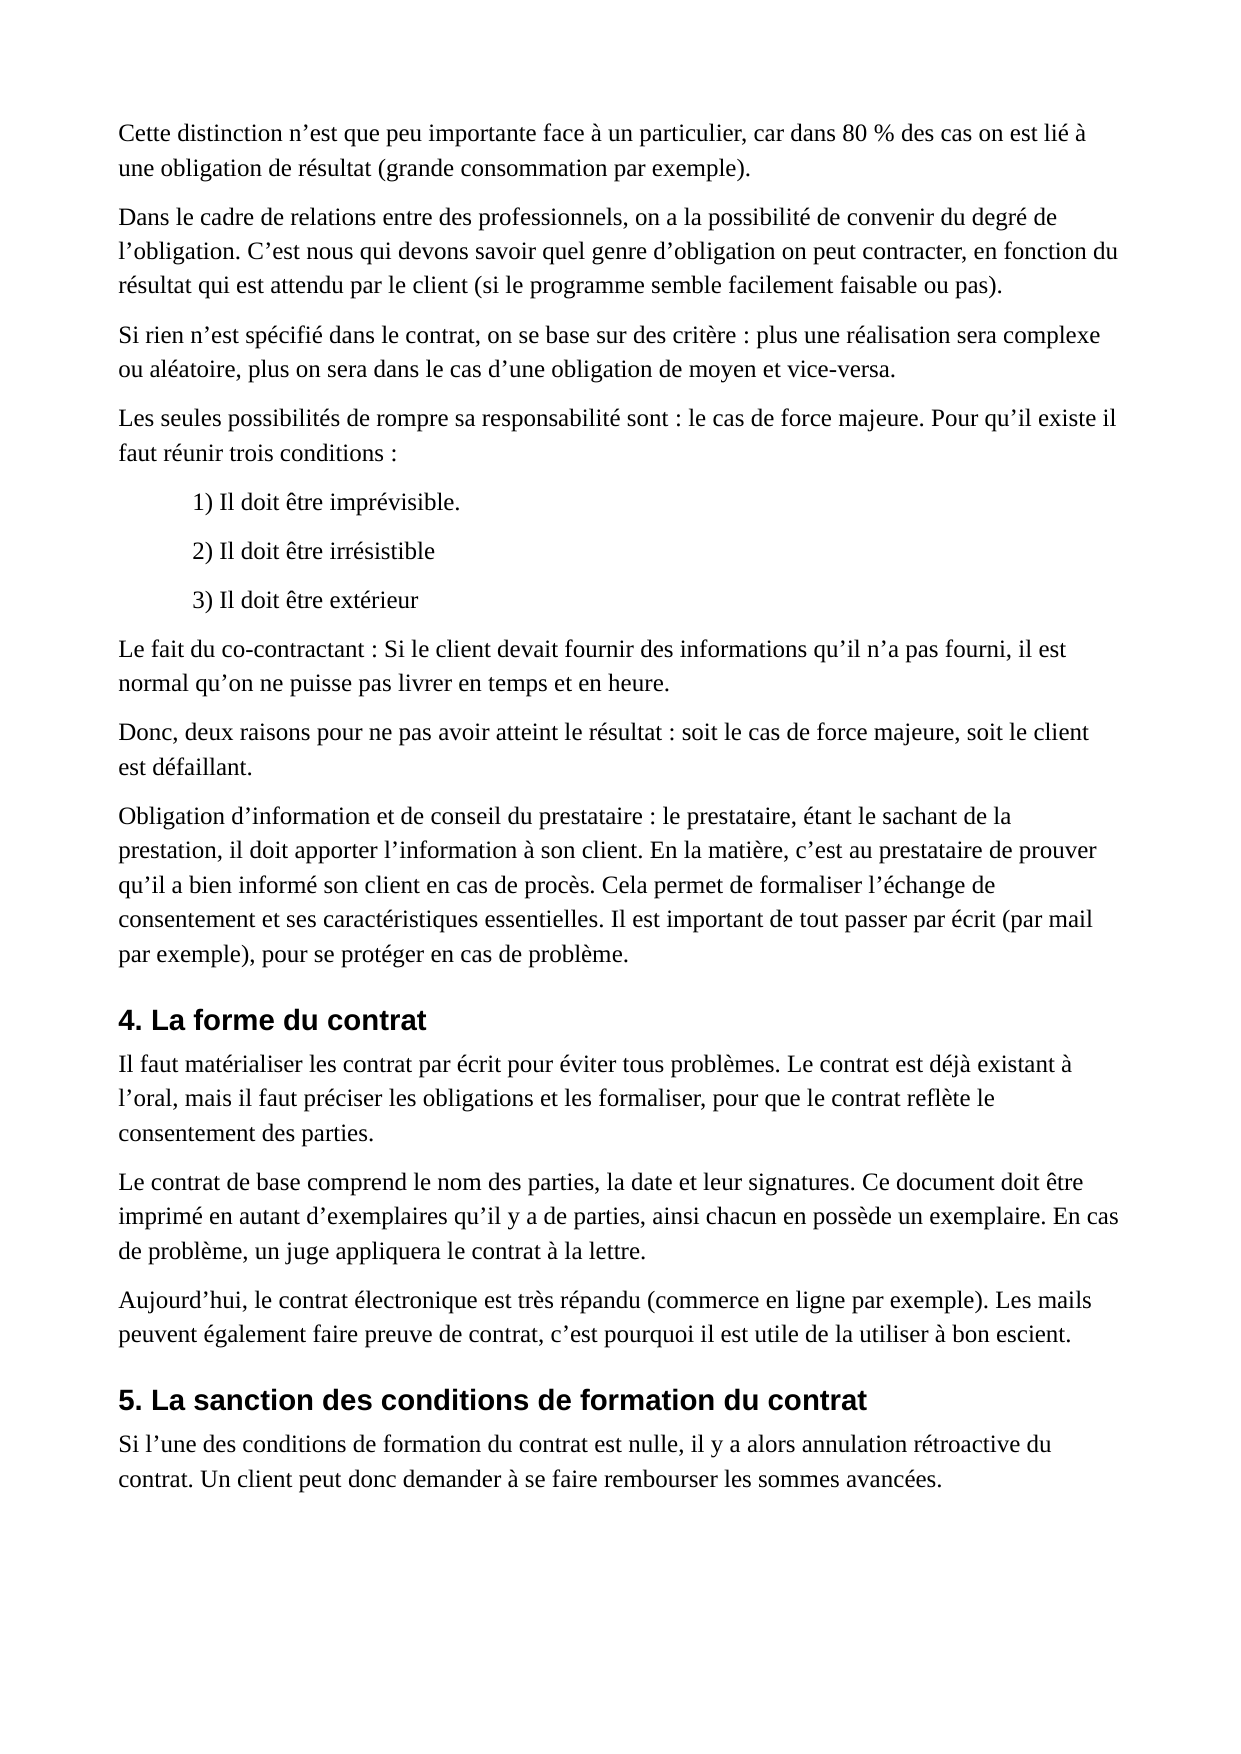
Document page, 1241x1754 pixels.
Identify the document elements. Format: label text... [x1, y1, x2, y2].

text Cette distinction n’est que peu importante face à un particulier, car dans 80 % des cas on est lié à une obligation de résultat (grande consommation par exemple). [118, 118, 1122, 181]
text 1) Il doit être imprévisible. [118, 487, 1122, 516]
text Dans le cadre de relations entre des professionnels, on a la possibilité de convenir du degré de l’obligation. C’est nous qui devons savoir quel genre d’obligation on peut contracter, en fonction du résultat qui est attendu par le client (si le programme semble facilement faisable ou pas). [118, 202, 1122, 299]
text 3) Il doit être extérieur [118, 585, 1122, 614]
text Le fait du co-contractant : Si le client devait fournir des informations qu’il n’a pas fourni, il est normal qu’on ne puisse pas livrer en temps et en heure. [118, 634, 1122, 697]
text Si l’une des conditions de formation du contrat est nulle, il y a alors annulation rétroactive du contrat. Un client peut donc demander à se faire rembourser les sommes avancées. [118, 1429, 1122, 1492]
text Le contrat de base comprend le nom des parties, la date et leur signatures. Ce document doit être imprimé en autant d’exemplaires qu’il y a de parties, ainsi chacun en possède un exemplaire. En cas de problème, un juge appliquera le contrat à la lettre. [118, 1167, 1122, 1264]
text Donc, deux raisons pour ne pas avoir atteint le résultat : soit le cas de force majeure, soit le client est défaillant. [118, 717, 1122, 781]
text Aujourd’hui, le contrat électronique est très répandu (commerce en ligne par exemple). Les mails peuvent également faire preuve de contrat, c’est pourquoi il est utile de la utiliser à bon escient. [118, 1285, 1122, 1348]
subtitle 4. La forme du contrat [118, 1003, 1122, 1036]
subtitle 5. La sanction des conditions de formation du contrat [118, 1383, 1122, 1417]
text Obligation d’information et de conseil du prestataire : le prestataire, étant le sachant de la prestation, il doit apporter l’information à son client. En la matière, c’est au prestataire de prouver qu’il a bien informé son client en cas de procès. Cela permet de formaliser l’échange de consentement et ses caractéristiques essentielles. Il est important de tout passer par écrit (par mail par exemple), pour se protéger en cas de problème. [118, 801, 1122, 968]
text Les seules possibilités de rompre sa responsabilité sont : le cas de force majeure. Pour qu’il existe il faut réunir trois conditions : [118, 403, 1122, 466]
text 2) Il doit être irrésistible [118, 536, 1122, 564]
text Il faut matérialiser les contrat par écrit pour éviter tous problèmes. Le contrat est déjà existant à l’oral, mais il faut préciser les obligations et les formaliser, pour que le contrat reflète le consentement des parties. [118, 1049, 1122, 1147]
text Si rien n’est spécifié dans le contrat, on se base sur des critère : plus une réalisation sera complexe ou aléatoire, plus on sera dans le cas d’une obligation de moyen et vice-versa. [118, 320, 1122, 383]
